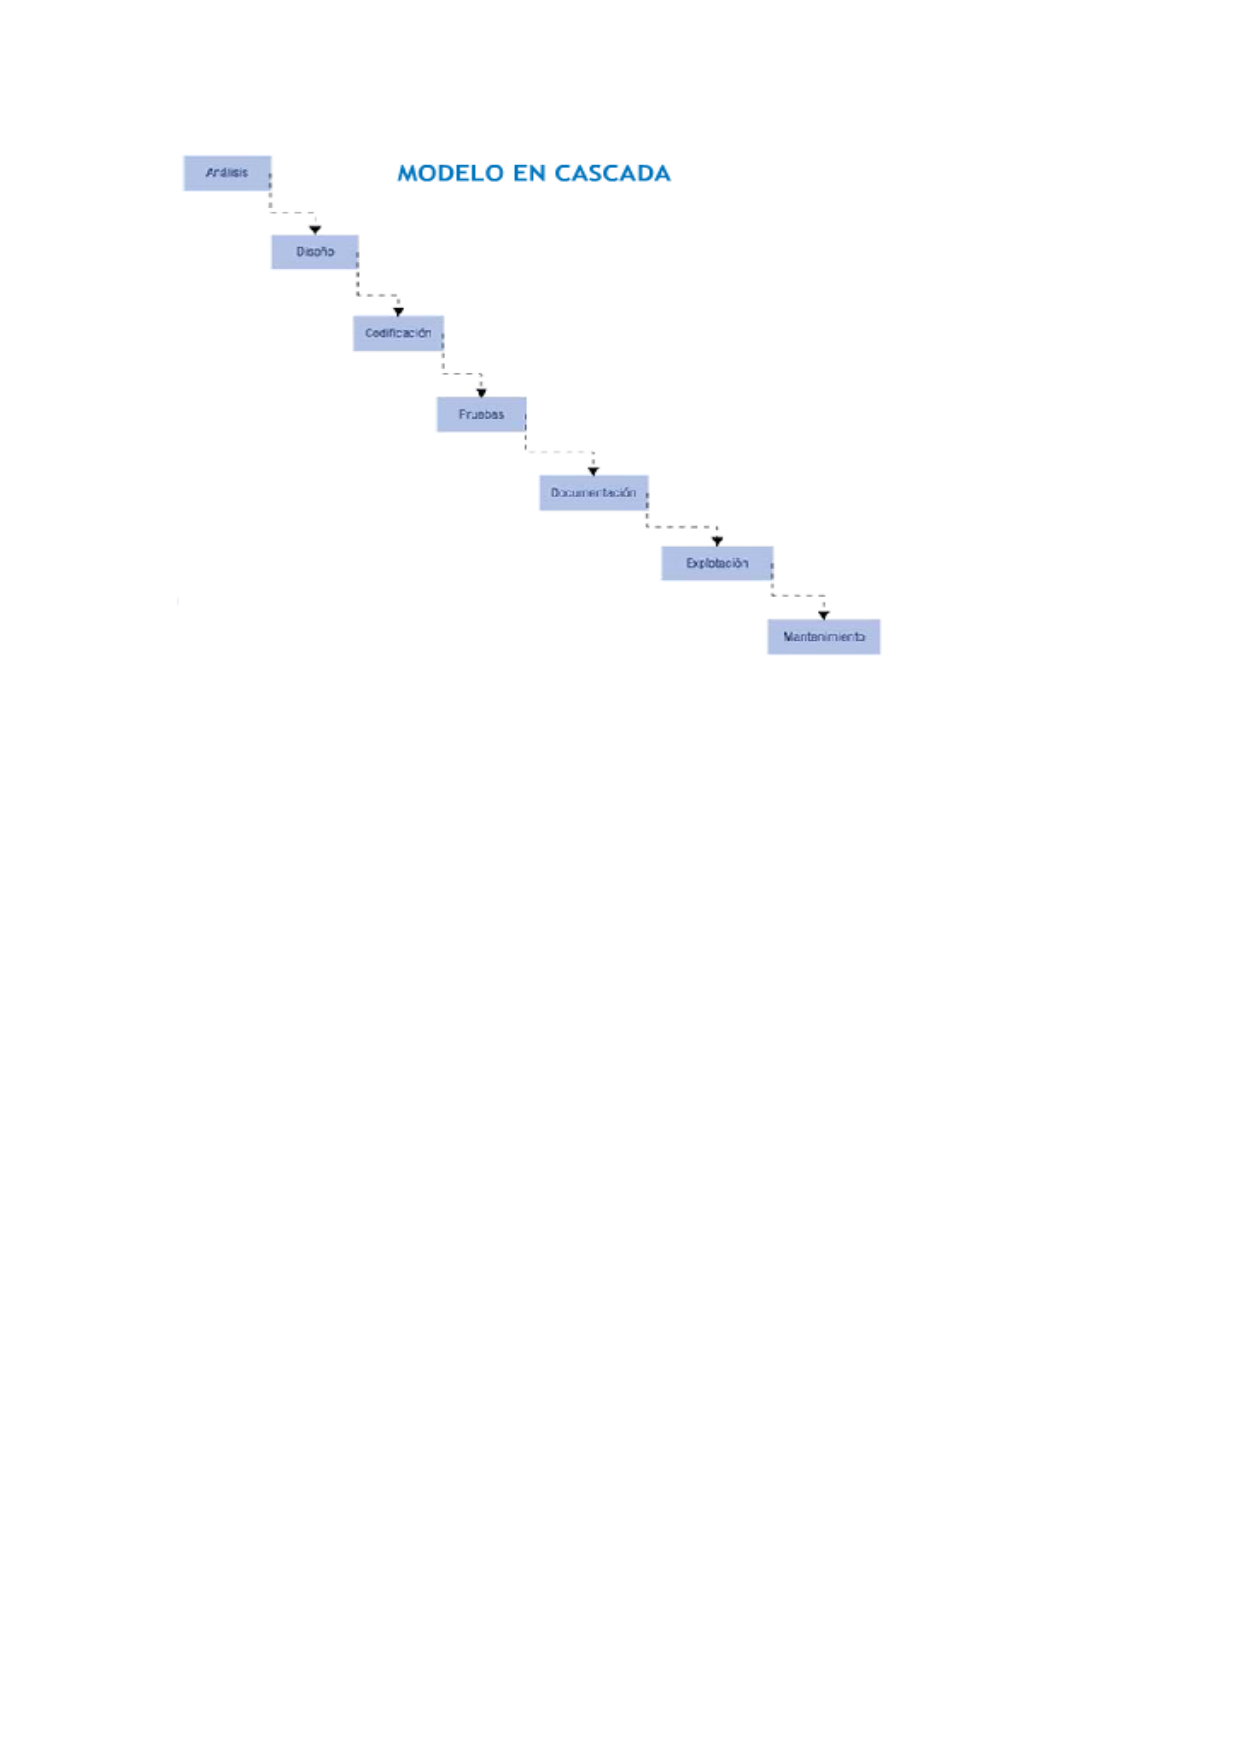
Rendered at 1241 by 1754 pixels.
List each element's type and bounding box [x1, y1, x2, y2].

picture [177, 147, 887, 658]
